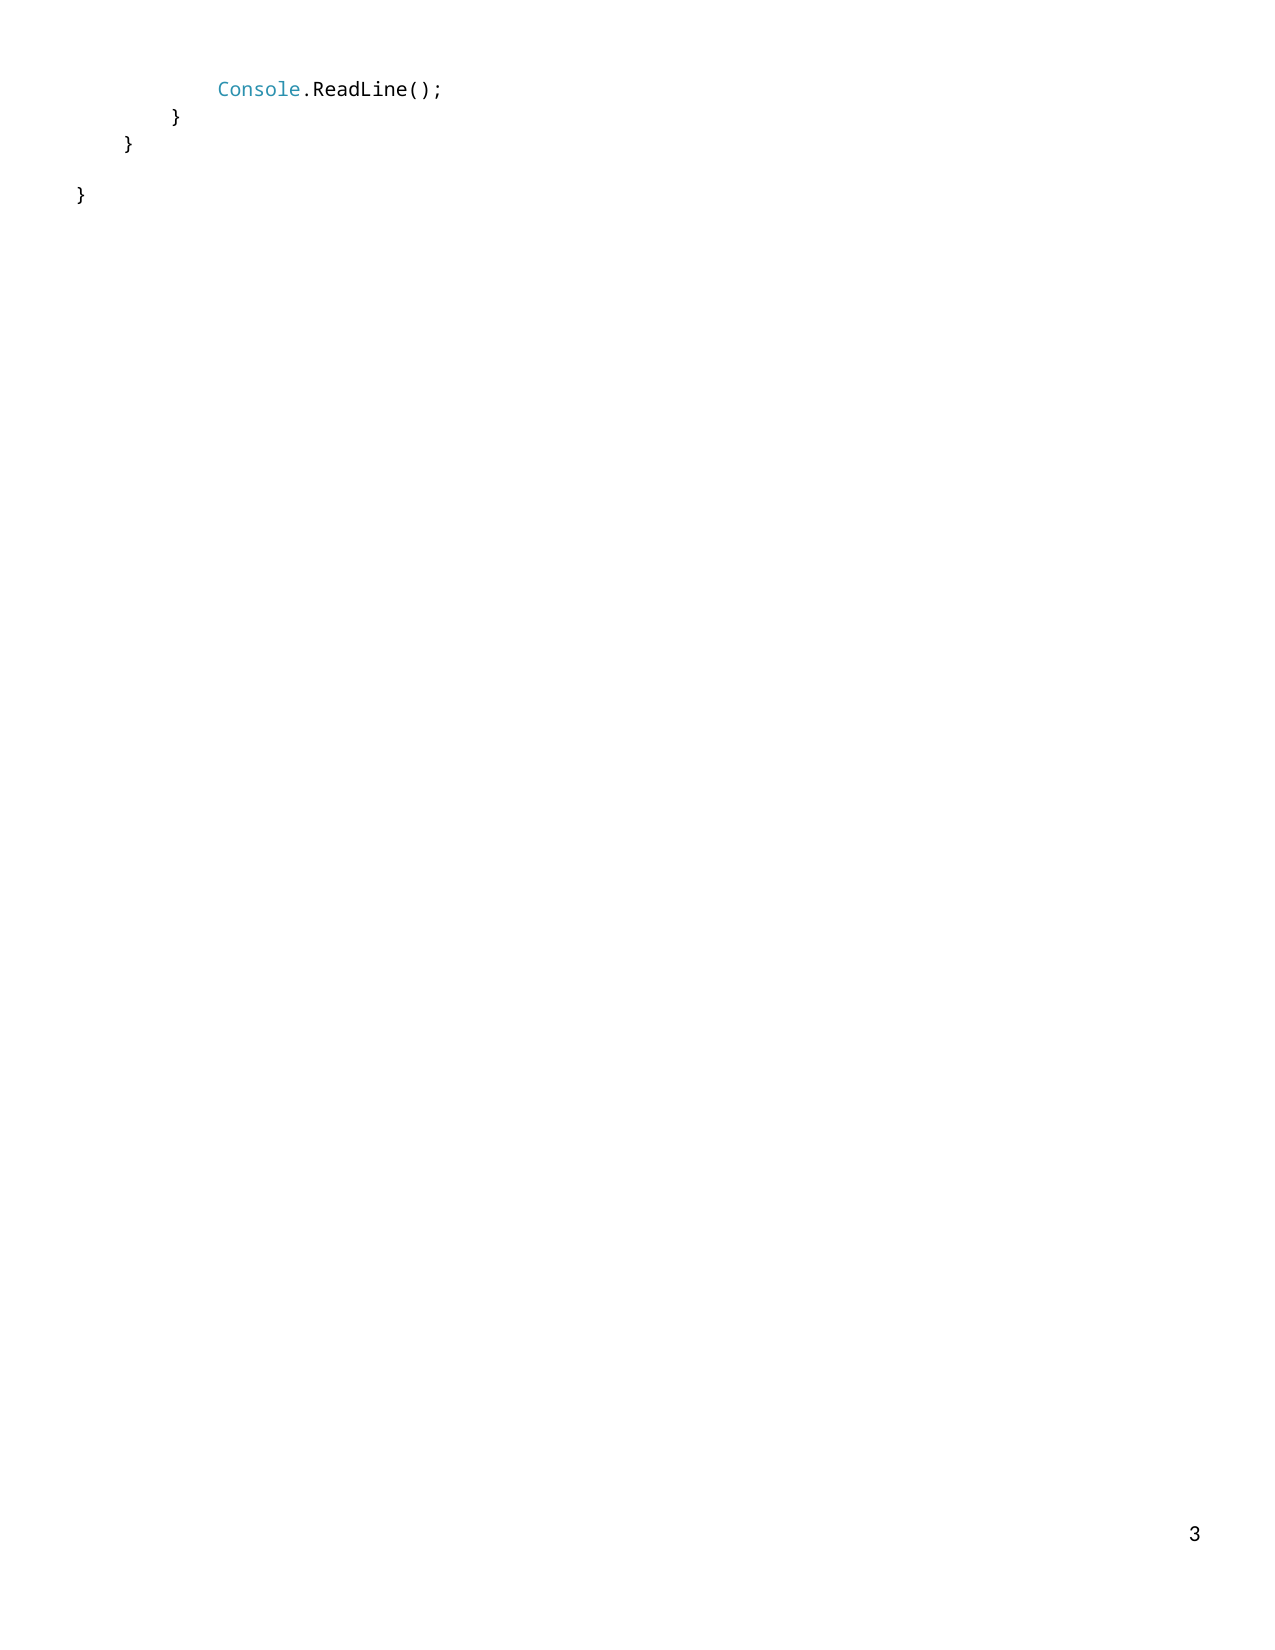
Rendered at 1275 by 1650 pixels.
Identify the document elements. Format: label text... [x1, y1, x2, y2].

text } [75, 181, 1200, 208]
text } [75, 102, 1200, 129]
text } [75, 129, 1200, 156]
text Console.ReadLine(); [75, 75, 1200, 102]
